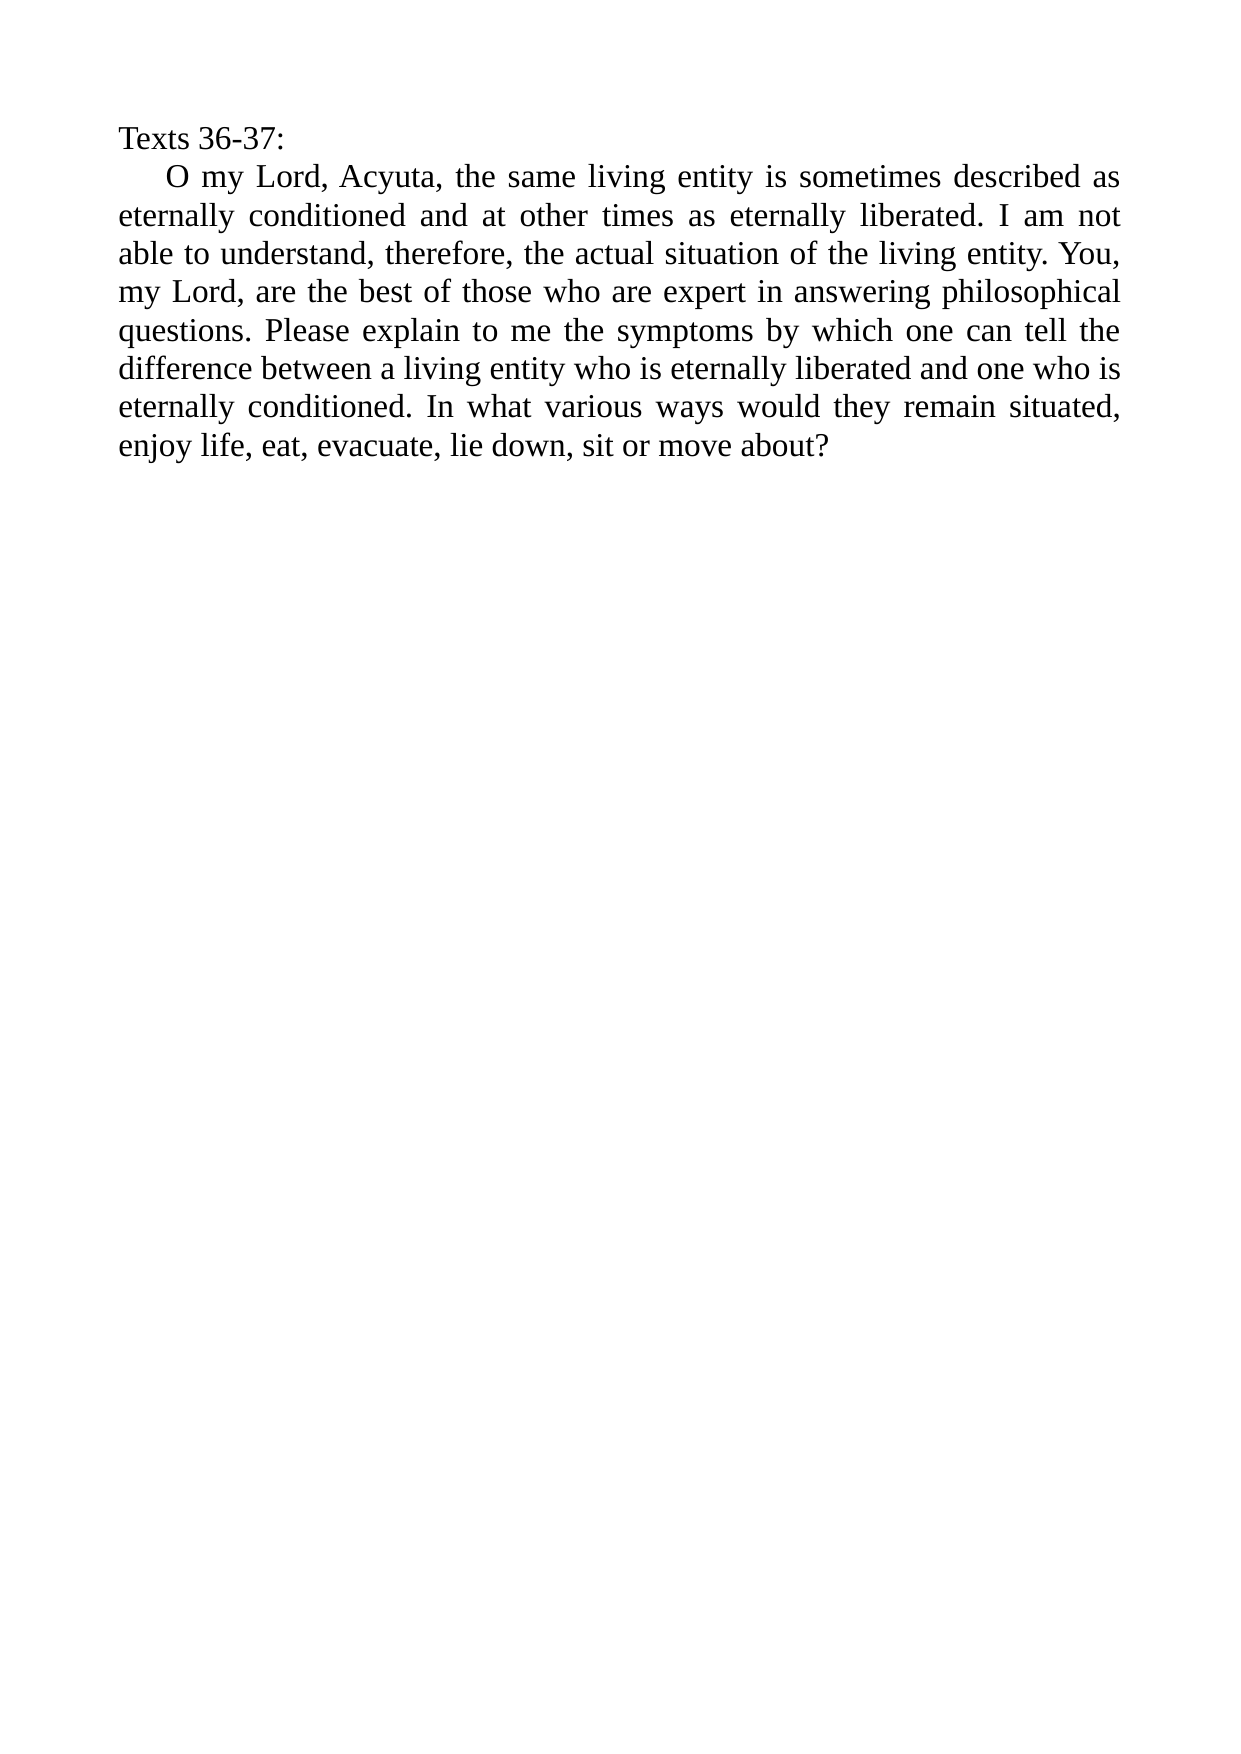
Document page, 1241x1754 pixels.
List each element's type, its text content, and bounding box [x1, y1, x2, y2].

text Texts 36-37: [118, 118, 1122, 156]
text O my Lord, Acyuta, the same living entity is sometimes described as eternally conditioned and at other times as eternally liberated. I am not able to understand, therefore, the actual situation of the living entity. You, my Lord, are the best of those who are expert in answering philosophical questions. Please explain to me the symptoms by which one can tell the difference between a living entity who is eternally liberated and one who is eternally conditioned. In what various ways would they remain situated, enjoy life, eat, evacuate, lie down, sit or move about? [118, 156, 1122, 463]
